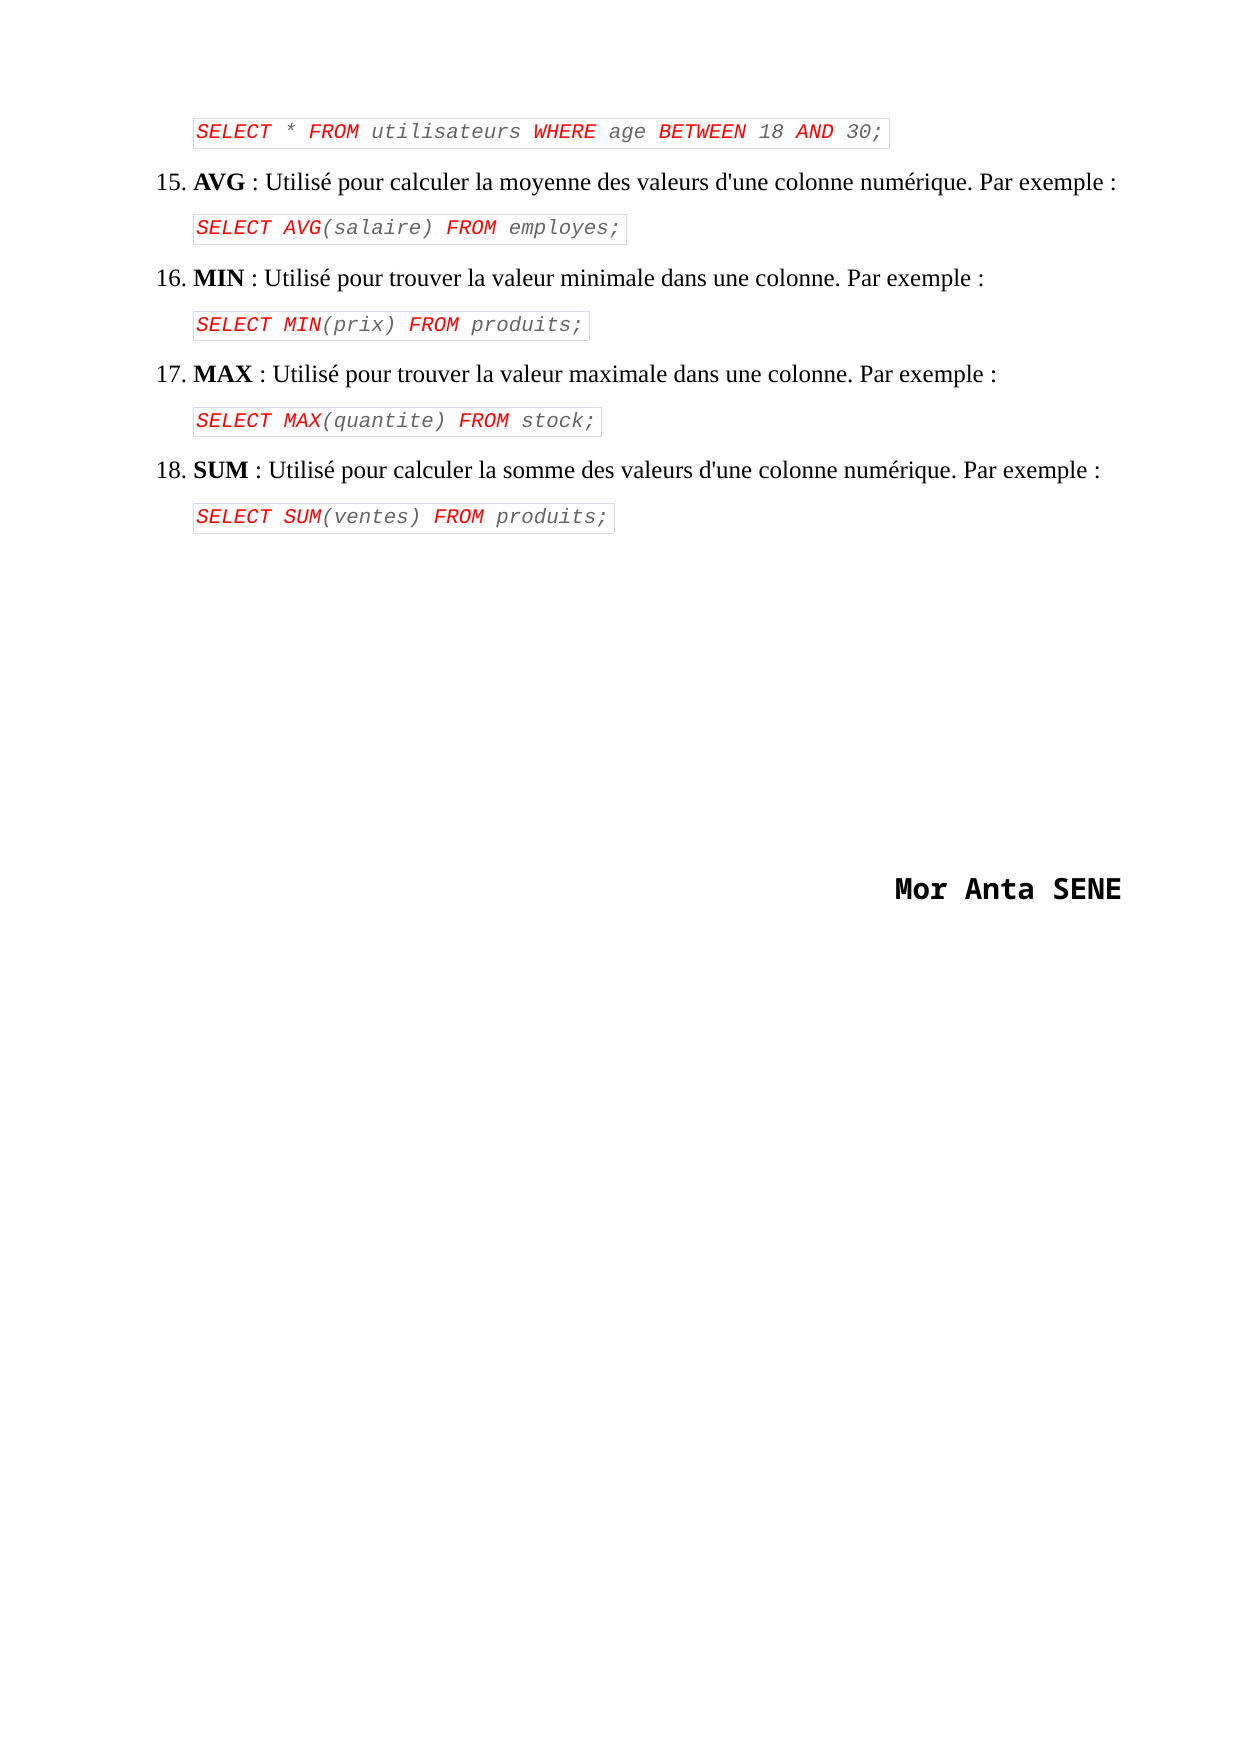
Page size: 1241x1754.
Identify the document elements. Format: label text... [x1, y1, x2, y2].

list SELECT MAX(quantite) FROM stock; [194, 408, 601, 436]
list SELECT MIN(prix) FROM produits; [194, 312, 589, 340]
list [156, 503, 193, 533]
list [156, 214, 193, 244]
list SELECT SUM(ventes) FROM produits; [194, 504, 614, 533]
list [627, 214, 1122, 244]
list MIN : Utilisé pour trouver la valeur minimale dans une colonne. Par exemple : [156, 263, 1122, 292]
list SUM : Utilisé pour calculer la somme des valeurs d'une colonne numérique. Par exemple : [156, 456, 1122, 484]
list [590, 311, 1122, 340]
list [890, 118, 1122, 148]
list MAX : Utilisé pour trouver la valeur maximale dans une colonne. Par exemple : [156, 359, 1122, 388]
list AVG : Utilisé pour calculer la moyenne des valeurs d'une colonne numérique. Par exemple : [156, 167, 1122, 196]
list [602, 407, 1122, 437]
list SELECT * FROM utilisateurs WHERE age BETWEEN 18 AND 30; [194, 119, 889, 148]
list [156, 407, 193, 437]
list SELECT AVG(salaire) FROM employes; [194, 215, 626, 244]
list [156, 118, 193, 148]
text Mor Anta SENE [118, 868, 1122, 908]
list [615, 503, 1122, 533]
list [156, 311, 193, 340]
